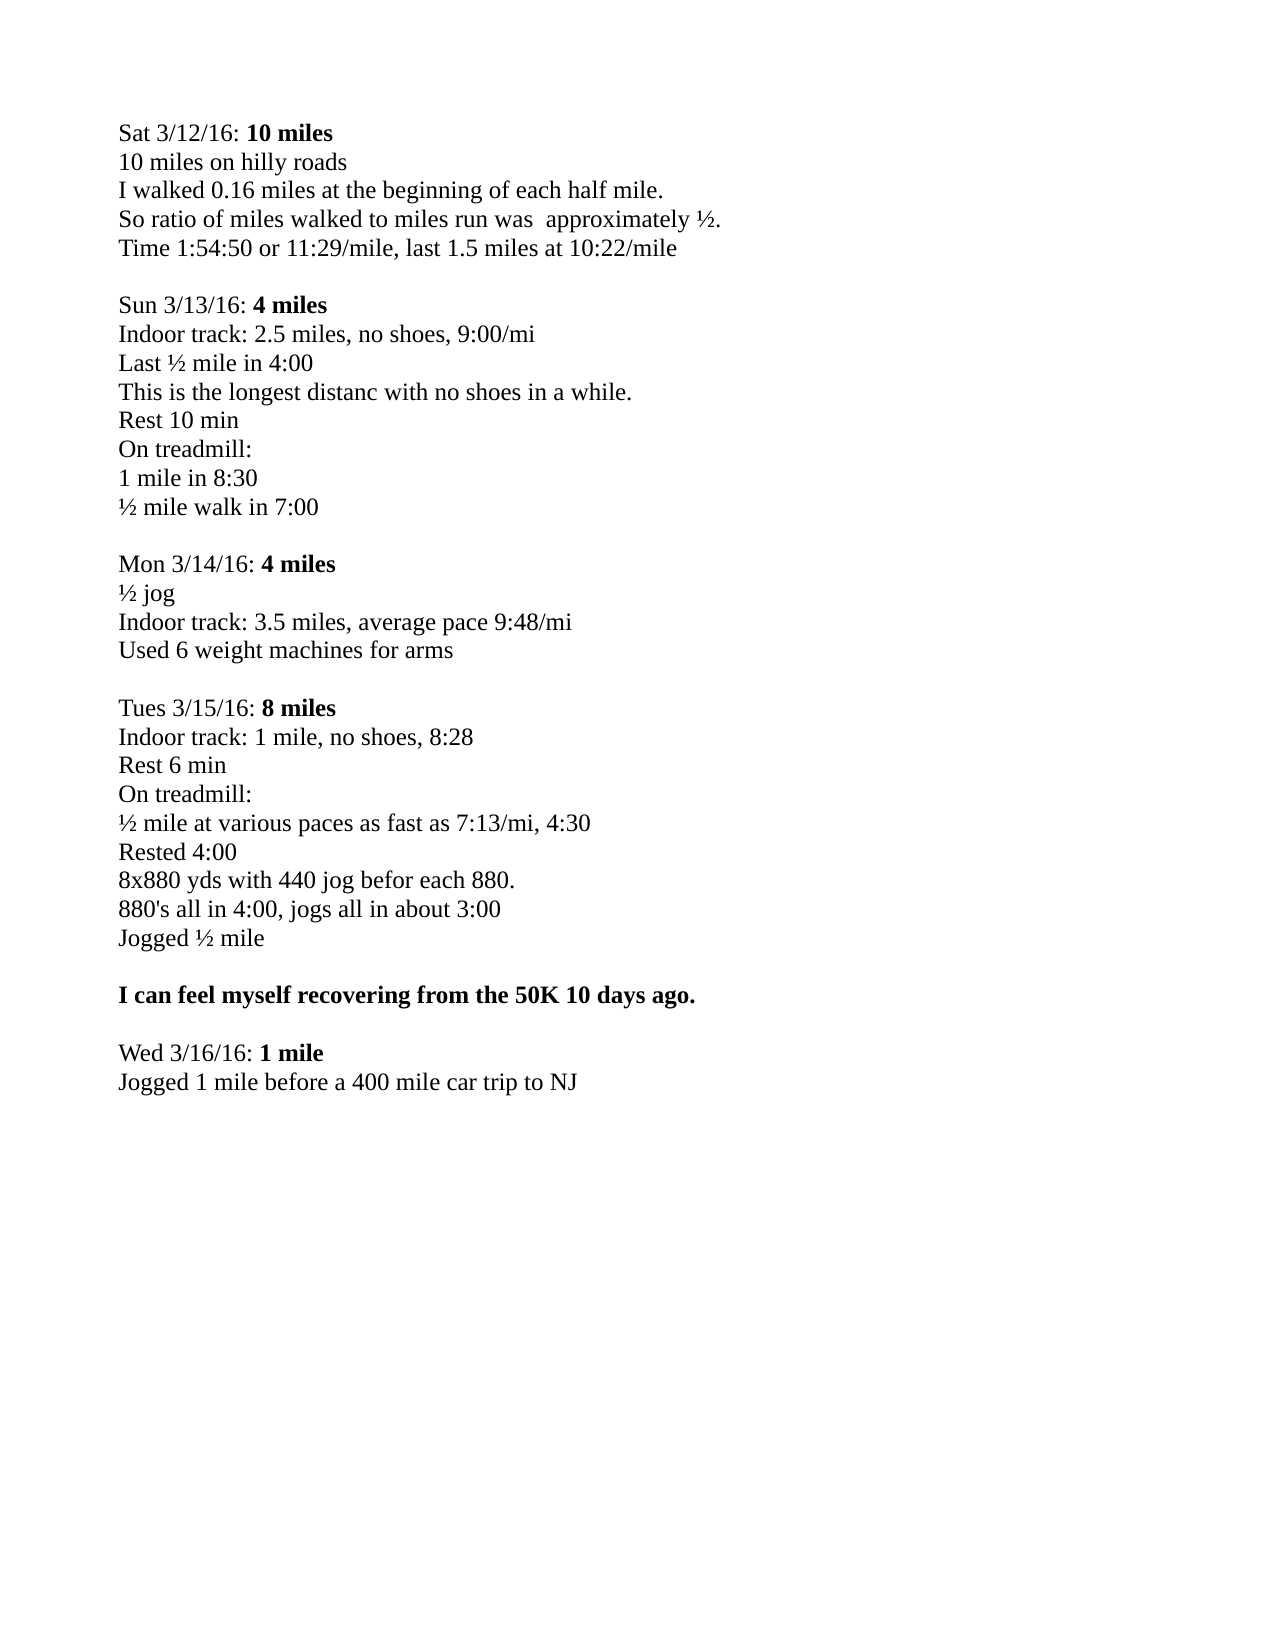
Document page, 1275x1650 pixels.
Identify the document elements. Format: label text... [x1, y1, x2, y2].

text On treadmill: [118, 779, 1157, 808]
text Indoor track: 3.5 miles, average pace 9:48/mi [118, 607, 1157, 636]
text Sat 3/12/16: 10 miles [118, 118, 1157, 147]
text Last ½ mile in 4:00 [118, 348, 1157, 377]
text 10 miles on hilly roads [118, 147, 1157, 176]
text 1 mile in 8:30 [118, 463, 1157, 492]
text Rest 6 min [118, 751, 1157, 779]
text Wed 3/16/16: 1 mile [118, 1038, 1157, 1067]
text Tues 3/15/16: 8 miles [118, 693, 1157, 722]
text Rest 10 min [118, 406, 1157, 434]
text ½ mile walk in 7:00 [118, 492, 1157, 521]
text Rested 4:00 [118, 837, 1157, 866]
text Used 6 weight machines for arms [118, 636, 1157, 664]
text Sun 3/13/16: 4 miles [118, 291, 1157, 319]
text Jogged ½ mile [118, 923, 1157, 952]
text Indoor track: 1 mile, no shoes, 8:28 [118, 722, 1157, 751]
text This is the longest distanc with no shoes in a while. [118, 377, 1157, 406]
text Jogged 1 mile before a 400 mile car trip to NJ [118, 1067, 1157, 1096]
text ½ jog [118, 578, 1157, 607]
text 880's all in 4:00, jogs all in about 3:00 [118, 894, 1157, 923]
text So ratio of miles walked to miles run was approximately ½. [118, 204, 1157, 233]
text Mon 3/14/16: 4 miles [118, 549, 1157, 578]
text Indoor track: 2.5 miles, no shoes, 9:00/mi [118, 319, 1157, 348]
text ½ mile at various paces as fast as 7:13/mi, 4:30 [118, 808, 1157, 837]
text 8x880 yds with 440 jog befor each 880. [118, 866, 1157, 894]
text On treadmill: [118, 434, 1157, 463]
text Time 1:54:50 or 11:29/mile, last 1.5 miles at 10:22/mile [118, 233, 1157, 262]
text I can feel myself recovering from the 50K 10 days ago. [118, 981, 1157, 1009]
text I walked 0.16 miles at the beginning of each half mile. [118, 176, 1157, 204]
